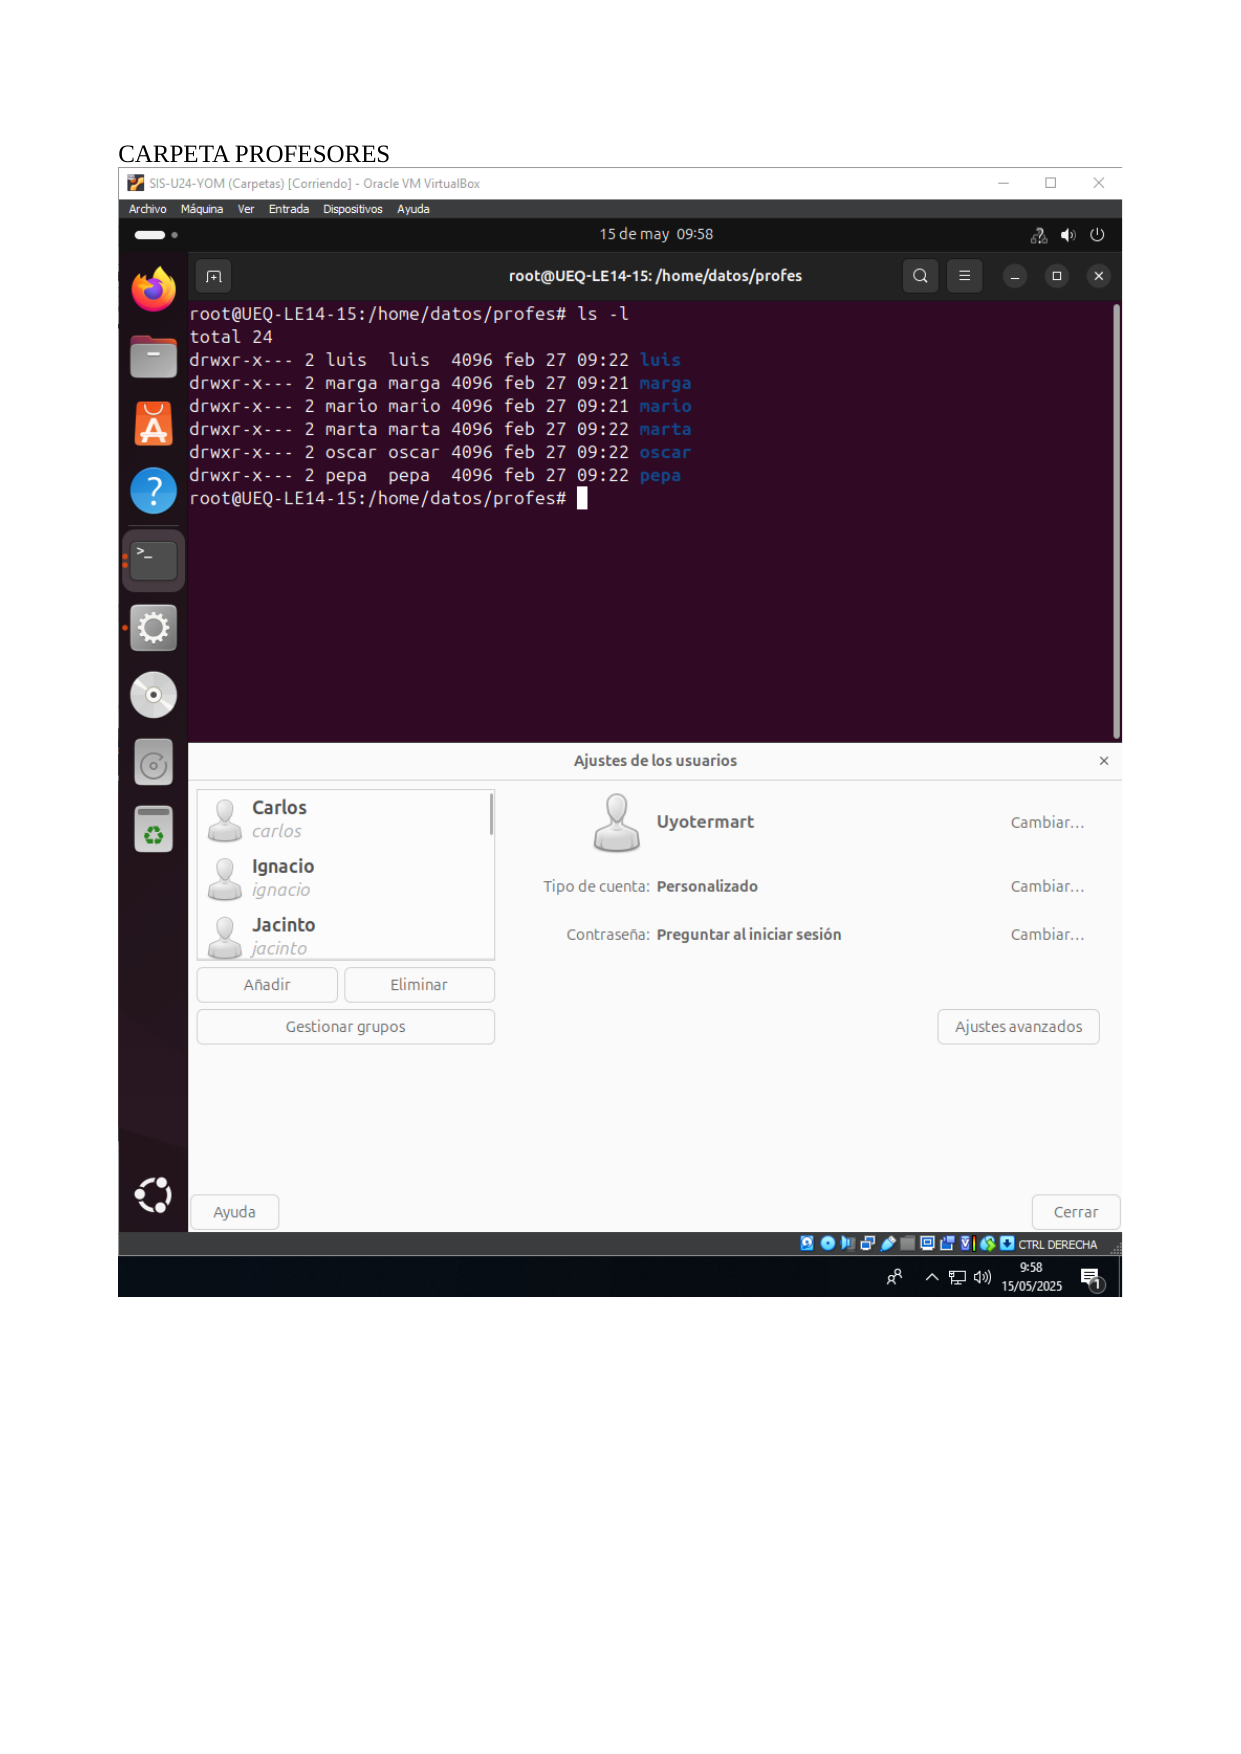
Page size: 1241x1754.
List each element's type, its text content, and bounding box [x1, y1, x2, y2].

picture [118, 167, 1123, 1297]
text CARPETA PROFESORES [118, 139, 1122, 167]
